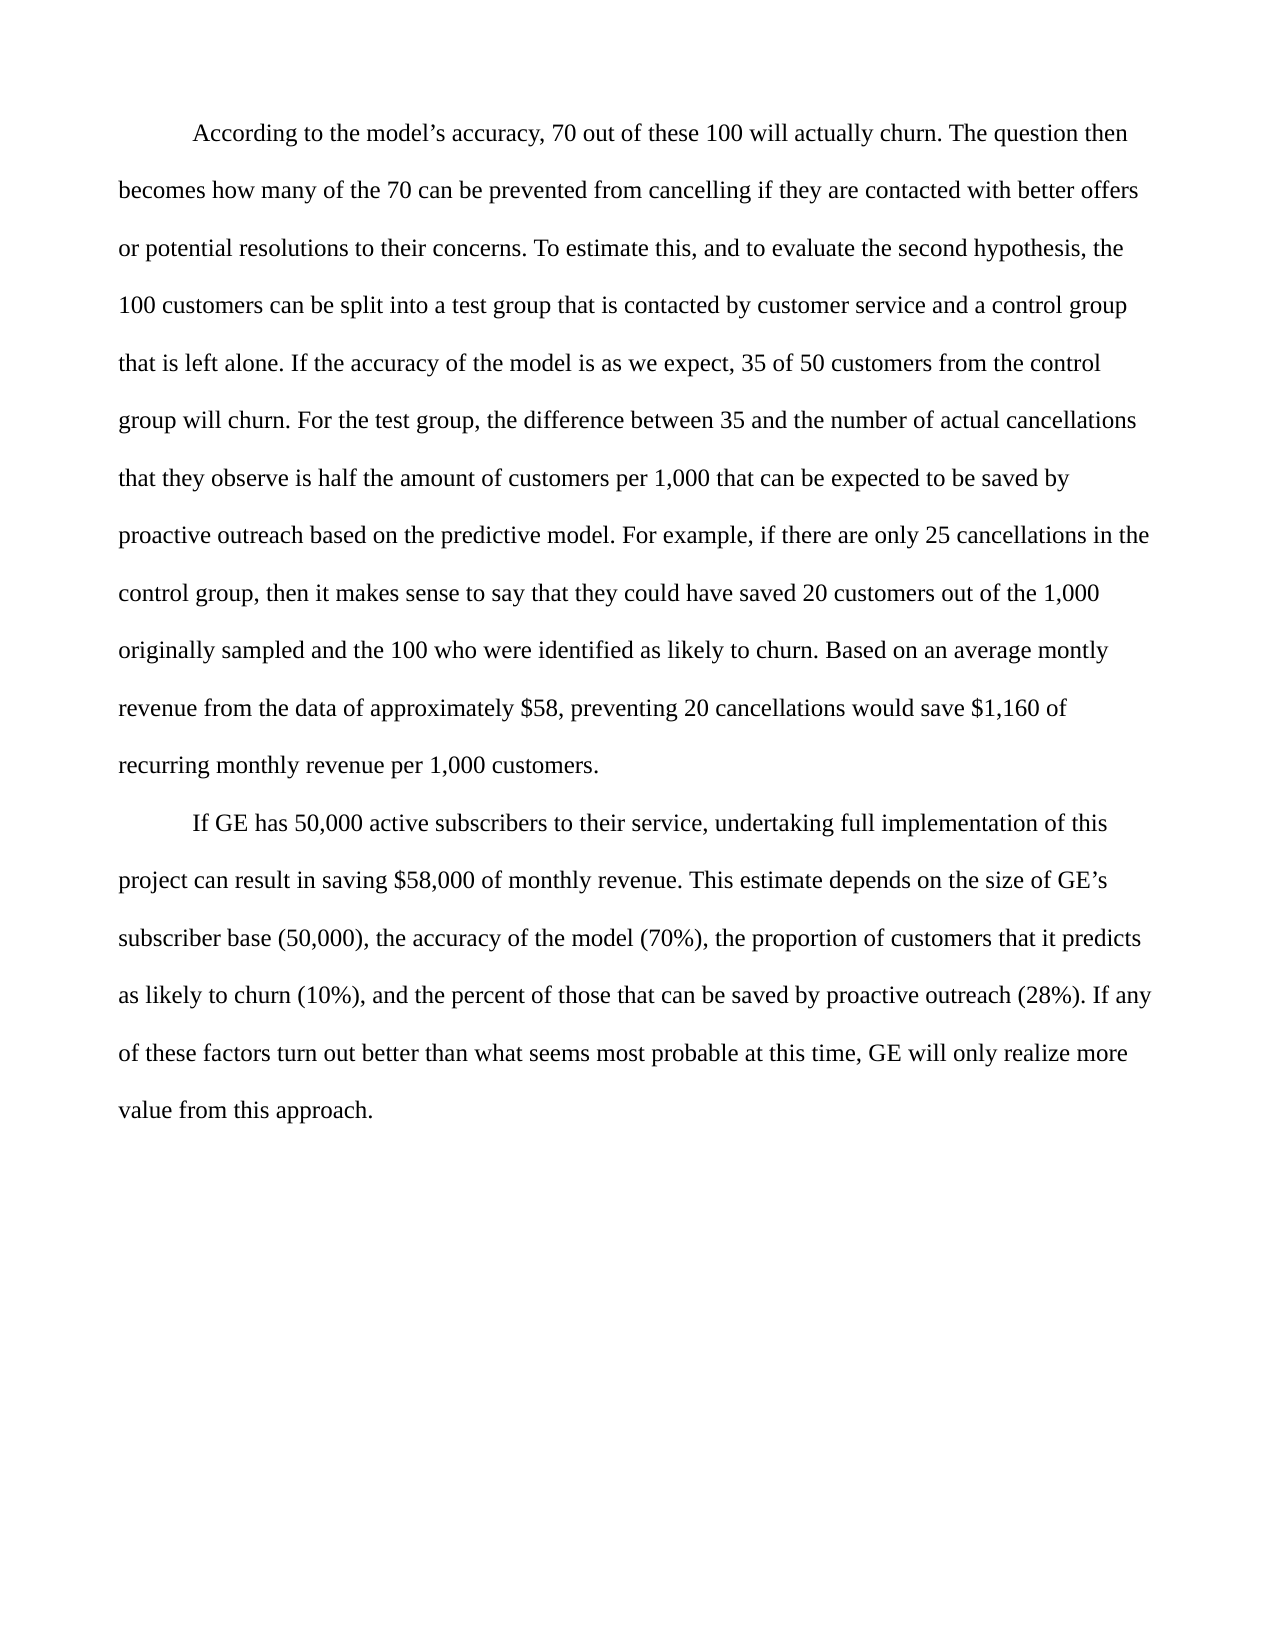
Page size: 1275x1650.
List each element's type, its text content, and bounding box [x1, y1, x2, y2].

text If GE has 50,000 active subscribers to their service, undertaking full implementation of this project can result in saving $58,000 of monthly revenue. This estimate depends on the size of GE’s subscriber base (50,000), the accuracy of the model (70%), the proportion of customers that it predicts as likely to churn (10%), and the percent of those that can be saved by proactive outreach (28%). If any of these factors turn out better than what seems most probable at this time, GE will only realize more value from this approach. [118, 808, 1157, 1124]
text According to the model’s accuracy, 70 out of these 100 will actually churn. The question then becomes how many of the 70 can be prevented from cancelling if they are contacted with better offers or potential resolutions to their concerns. To estimate this, and to evaluate the second hypothesis, the 100 customers can be split into a test group that is contacted by customer service and a control group that is left alone. If the accuracy of the model is as we expect, 35 of 50 customers from the control group will churn. For the test group, the difference between 35 and the number of actual cancellations that they observe is half the amount of customers per 1,000 that can be expected to be saved by proactive outreach based on the predictive model. For example, if there are only 25 cancellations in the control group, then it makes sense to say that they could have saved 20 customers out of the 1,000 originally sampled and the 100 who were identified as likely to churn. Based on an average montly revenue from the data of approximately $58, preventing 20 cancellations would save $1,160 of recurring monthly revenue per 1,000 customers. [118, 118, 1157, 779]
